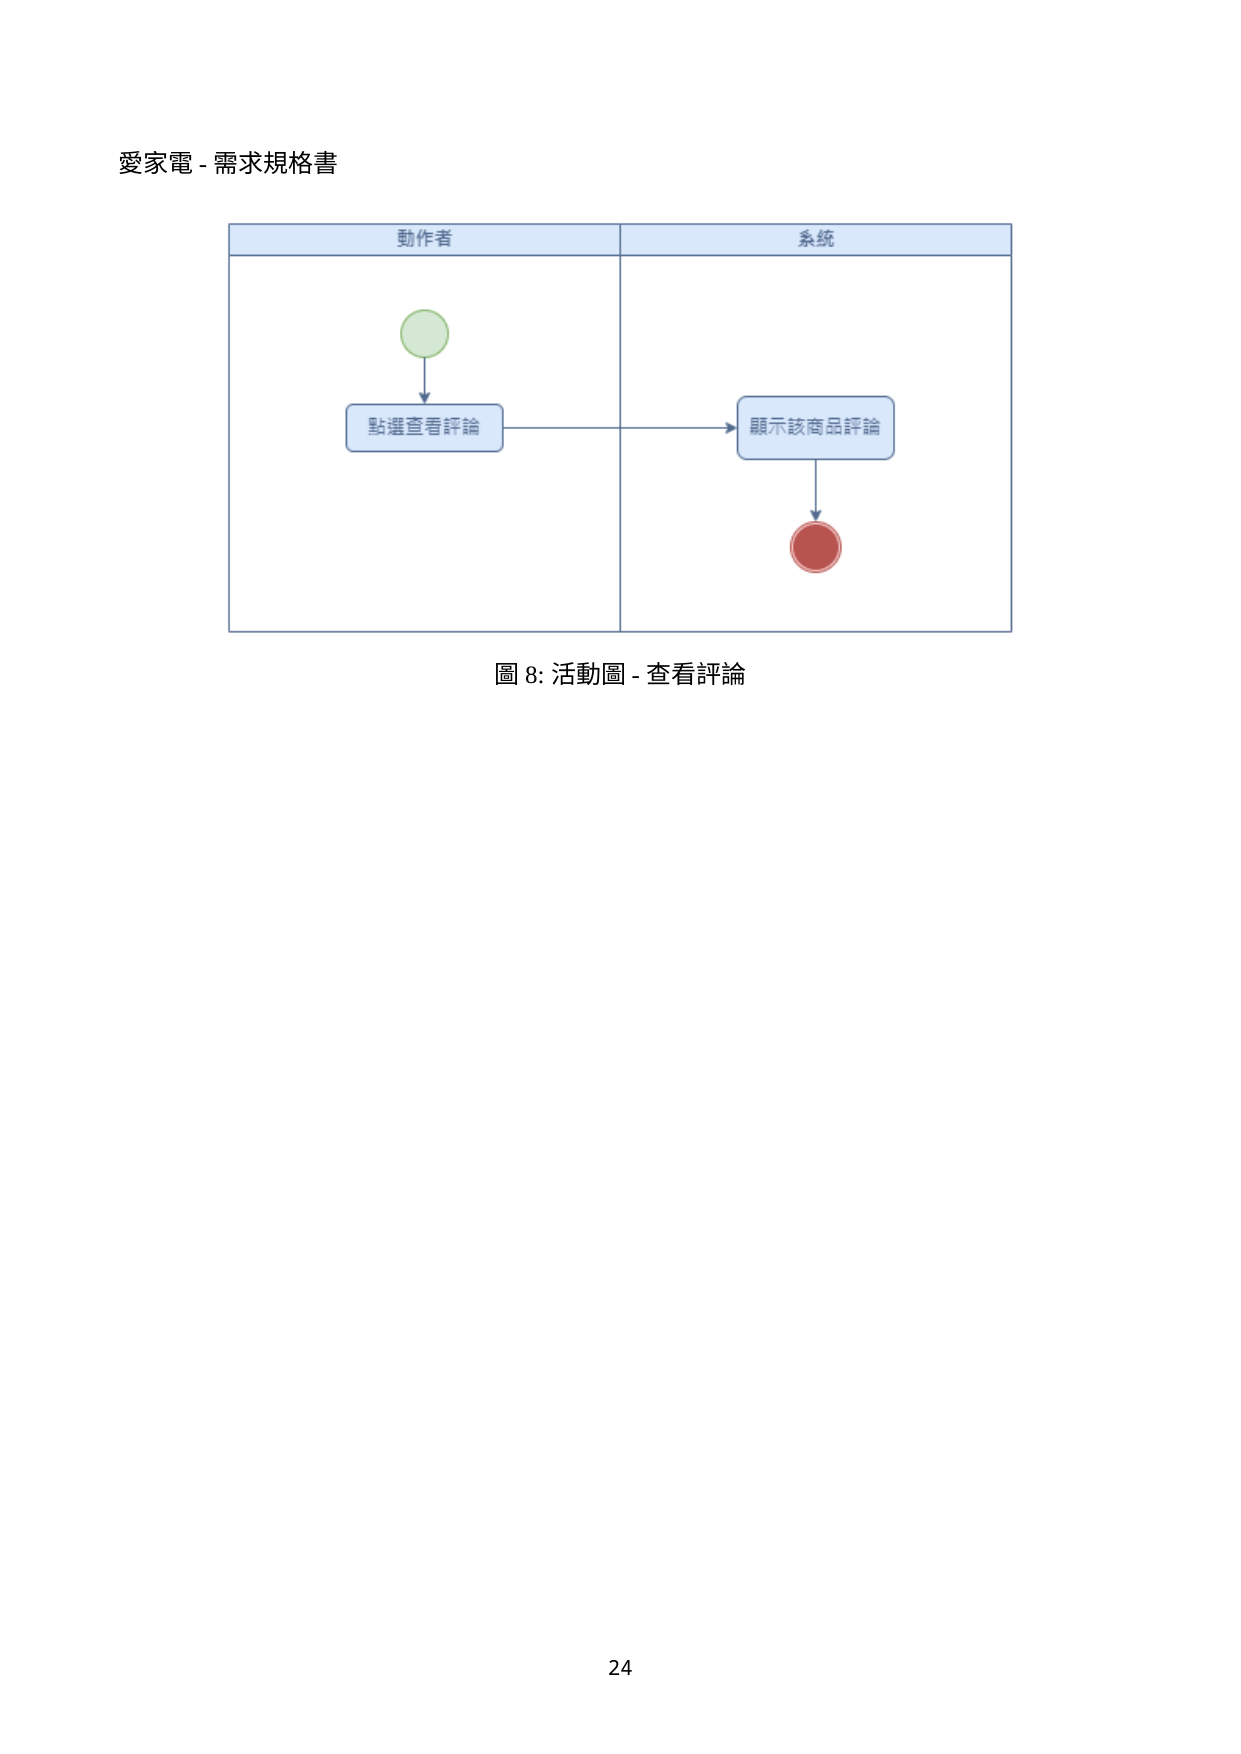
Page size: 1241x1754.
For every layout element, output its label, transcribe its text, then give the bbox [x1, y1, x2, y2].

picture [216, 211, 1024, 647]
text 圖 8: 活動圖 - 查看評論 [216, 647, 1024, 691]
